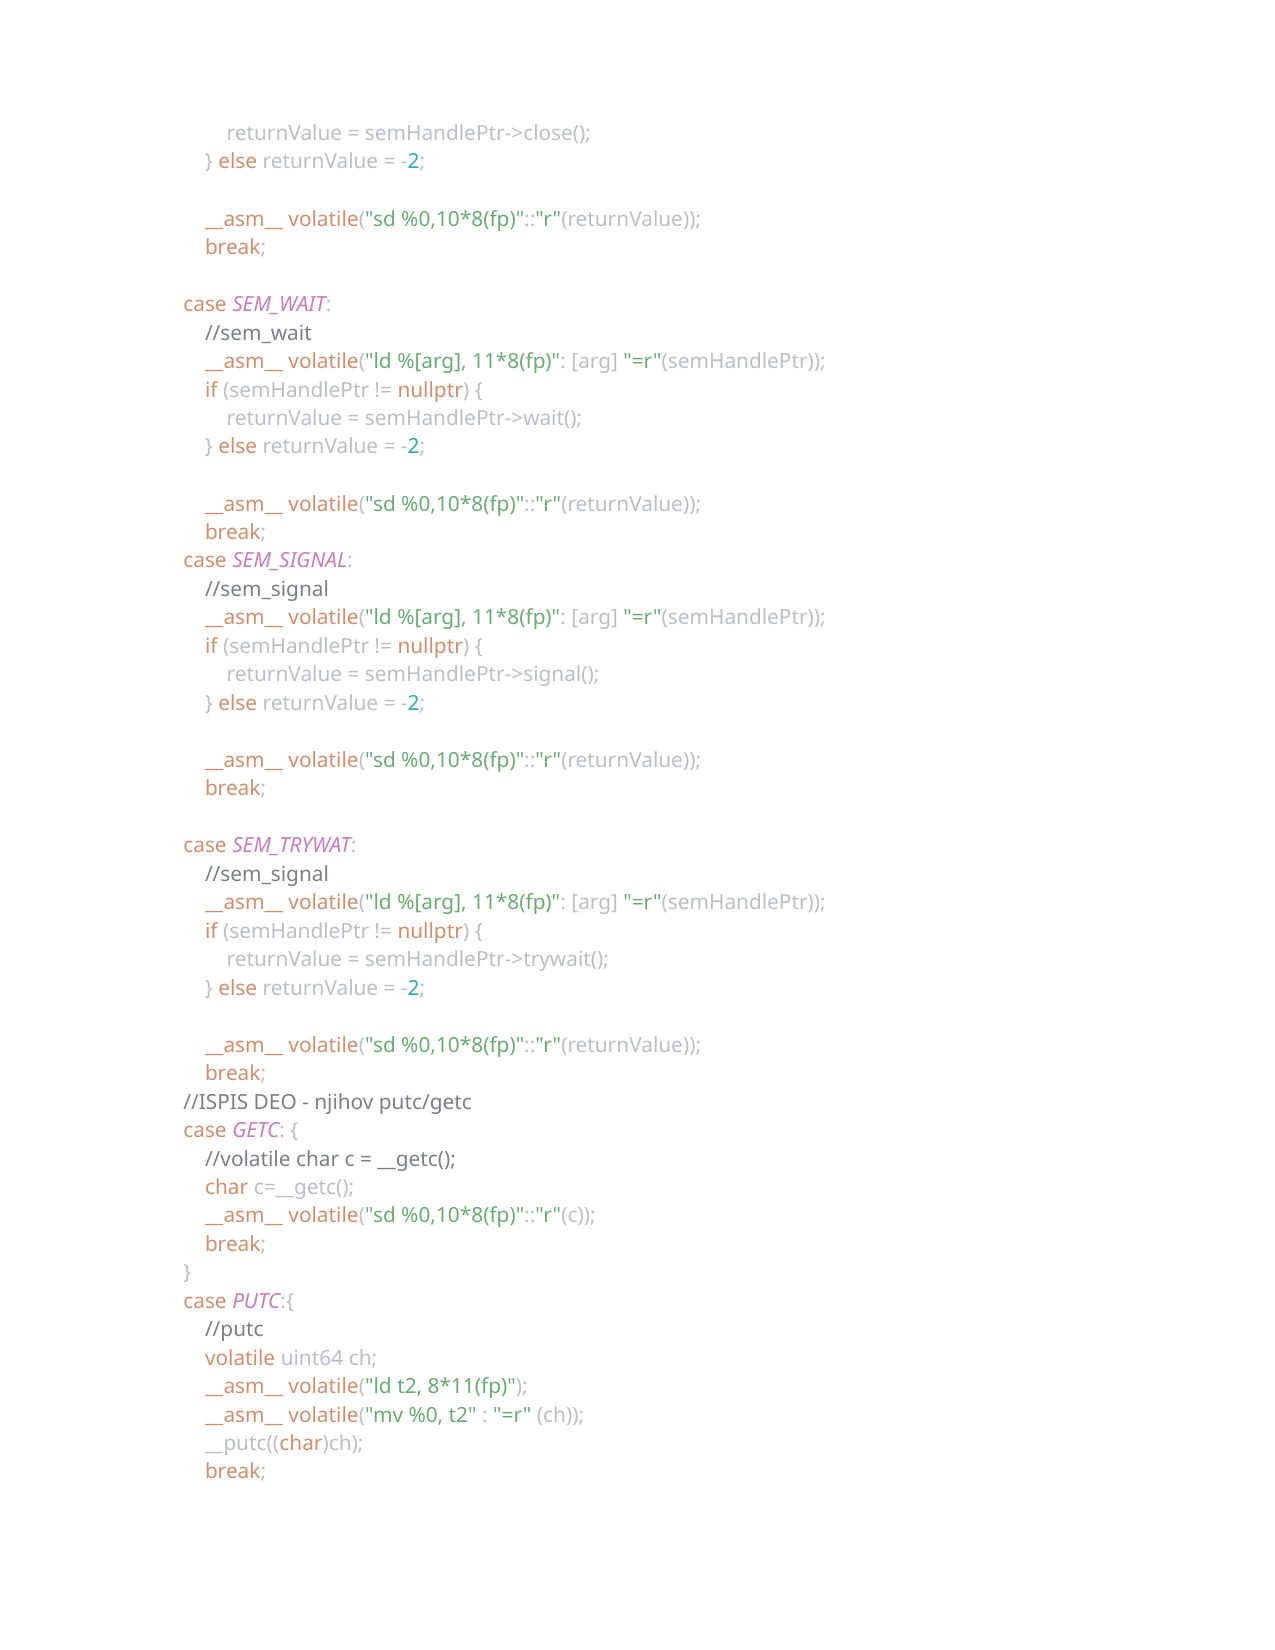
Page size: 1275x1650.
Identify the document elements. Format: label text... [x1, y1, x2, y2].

text returnValue = semHandlePtr->close(); } else returnValue = -2; __asm__ volatile("sd %0,10*8(fp)"::"r"(returnValue)); break; case SEM_WAIT: //sem_wait __asm__ volatile("ld %[arg], 11*8(fp)": [arg] "=r"(semHandlePtr)); if (semHandlePtr != nullptr) { returnValue = semHandlePtr->wait(); } else returnValue = -2; __asm__ volatile("sd %0,10*8(fp)"::"r"(returnValue)); break; case SEM_SIGNAL: //sem_signal __asm__ volatile("ld %[arg], 11*8(fp)": [arg] "=r"(semHandlePtr)); if (semHandlePtr != nullptr) { returnValue = semHandlePtr->signal(); } else returnValue = -2; __asm__ volatile("sd %0,10*8(fp)"::"r"(returnValue)); break; case SEM_TRYWAT: //sem_signal __asm__ volatile("ld %[arg], 11*8(fp)": [arg] "=r"(semHandlePtr)); if (semHandlePtr != nullptr) { returnValue = semHandlePtr->trywait(); } else returnValue = -2; __asm__ volatile("sd %0,10*8(fp)"::"r"(returnValue)); break; //ISPIS DEO - njihov putc/getc case GETC: { //volatile char c = __getc(); char c=__getc(); __asm__ volatile("sd %0,10*8(fp)"::"r"(c)); break; } case PUTC:{ //putc volatile uint64 ch; __asm__ volatile("ld t2, 8*11(fp)"); __asm__ volatile("mv %0, t2" : "=r" (ch)); __putc((char)ch); break; [118, 118, 1157, 1514]
